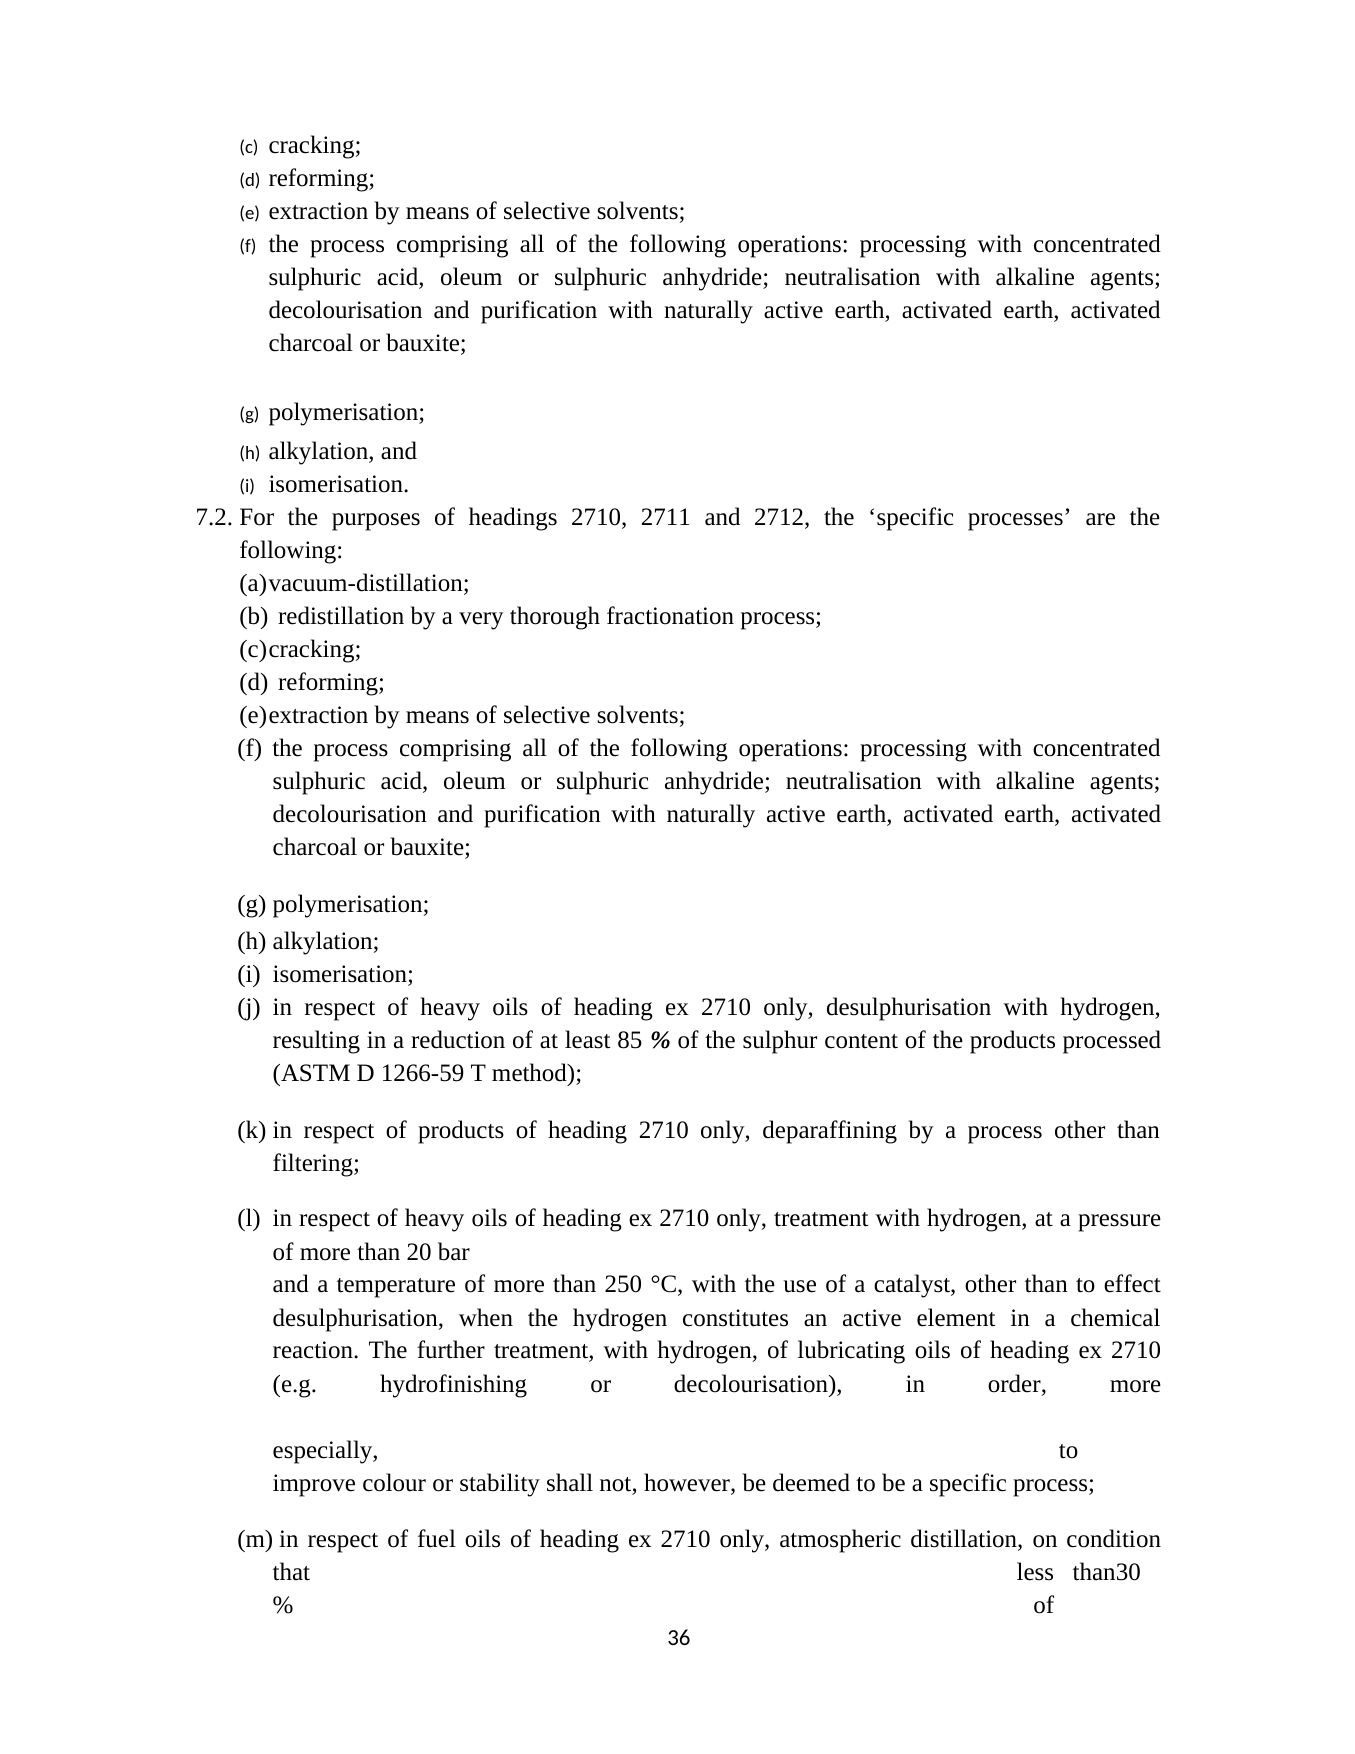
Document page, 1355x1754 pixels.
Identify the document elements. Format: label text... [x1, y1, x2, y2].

list isomerisation. [239, 469, 1162, 498]
list extraction by means of selective solvents; [239, 700, 1162, 729]
list in respect of products of heading 2710 only, deparaffining by a process other than filtering; [237, 1116, 1162, 1177]
list reforming; [239, 667, 1162, 696]
text and a temperature of more than 250 °C, with the use of a catalyst, other than to effect desulphurisation, when the hydrogen constitutes an active element in a chemical reaction. The further treatment, with hydrogen, of lubricating oils of heading ex 2710 (e.g. hydrofinishing or decolourisation), in order, more especially, to [272, 1269, 1162, 1463]
list in respect of fuel oils of heading ex 2710 only, atmospheric distillation, on condition that less than 30 % of [237, 1524, 1162, 1618]
list cracking; [239, 130, 1162, 158]
list the process comprising all of the following operations: processing with concentrated sulphuric acid, oleum or sulphuric anhydride; neutralisation with alkaline agents; decolourisation and purification with naturally active earth, activated earth, activated charcoal or bauxite; [239, 229, 1162, 357]
list reforming; [239, 163, 1162, 192]
list isomerisation; [237, 959, 1162, 988]
list the process comprising all of the following operations: processing with concentrated sulphuric acid, oleum or sulphuric anhydride; neutralisation with alkaline agents; decolourisation and purification with naturally active earth, activated earth, activated charcoal or bauxite; [237, 733, 1162, 861]
list For the purposes of headings 2710, 2711 and 2712, the ‘specific processes’ are the following: [195, 502, 1162, 564]
list alkylation, and [239, 436, 1162, 465]
list polymerisation; [239, 397, 1162, 426]
list in respect of heavy oils of heading ex 2710 only, treatment with hydrogen, at a pressure of more than 20 bar [237, 1203, 1162, 1265]
list polymerisation; [237, 889, 1162, 918]
list vacuum-distillation; [239, 568, 1162, 597]
list alkylation; [237, 926, 1162, 955]
text improve colour or stability shall not, however, be deemed to be a specific process; [272, 1468, 1162, 1496]
list cracking; [239, 634, 1162, 663]
list redistillation by a very thorough fractionation process; [239, 601, 1162, 630]
list extraction by means of selective solvents; [239, 196, 1162, 224]
list in respect of heavy oils of heading ex 2710 only, desulphurisation with hydrogen, resulting in a reduction of at least 85 % of the sulphur content of the products processed (ASTM D 1266-59 T method); [237, 992, 1162, 1087]
